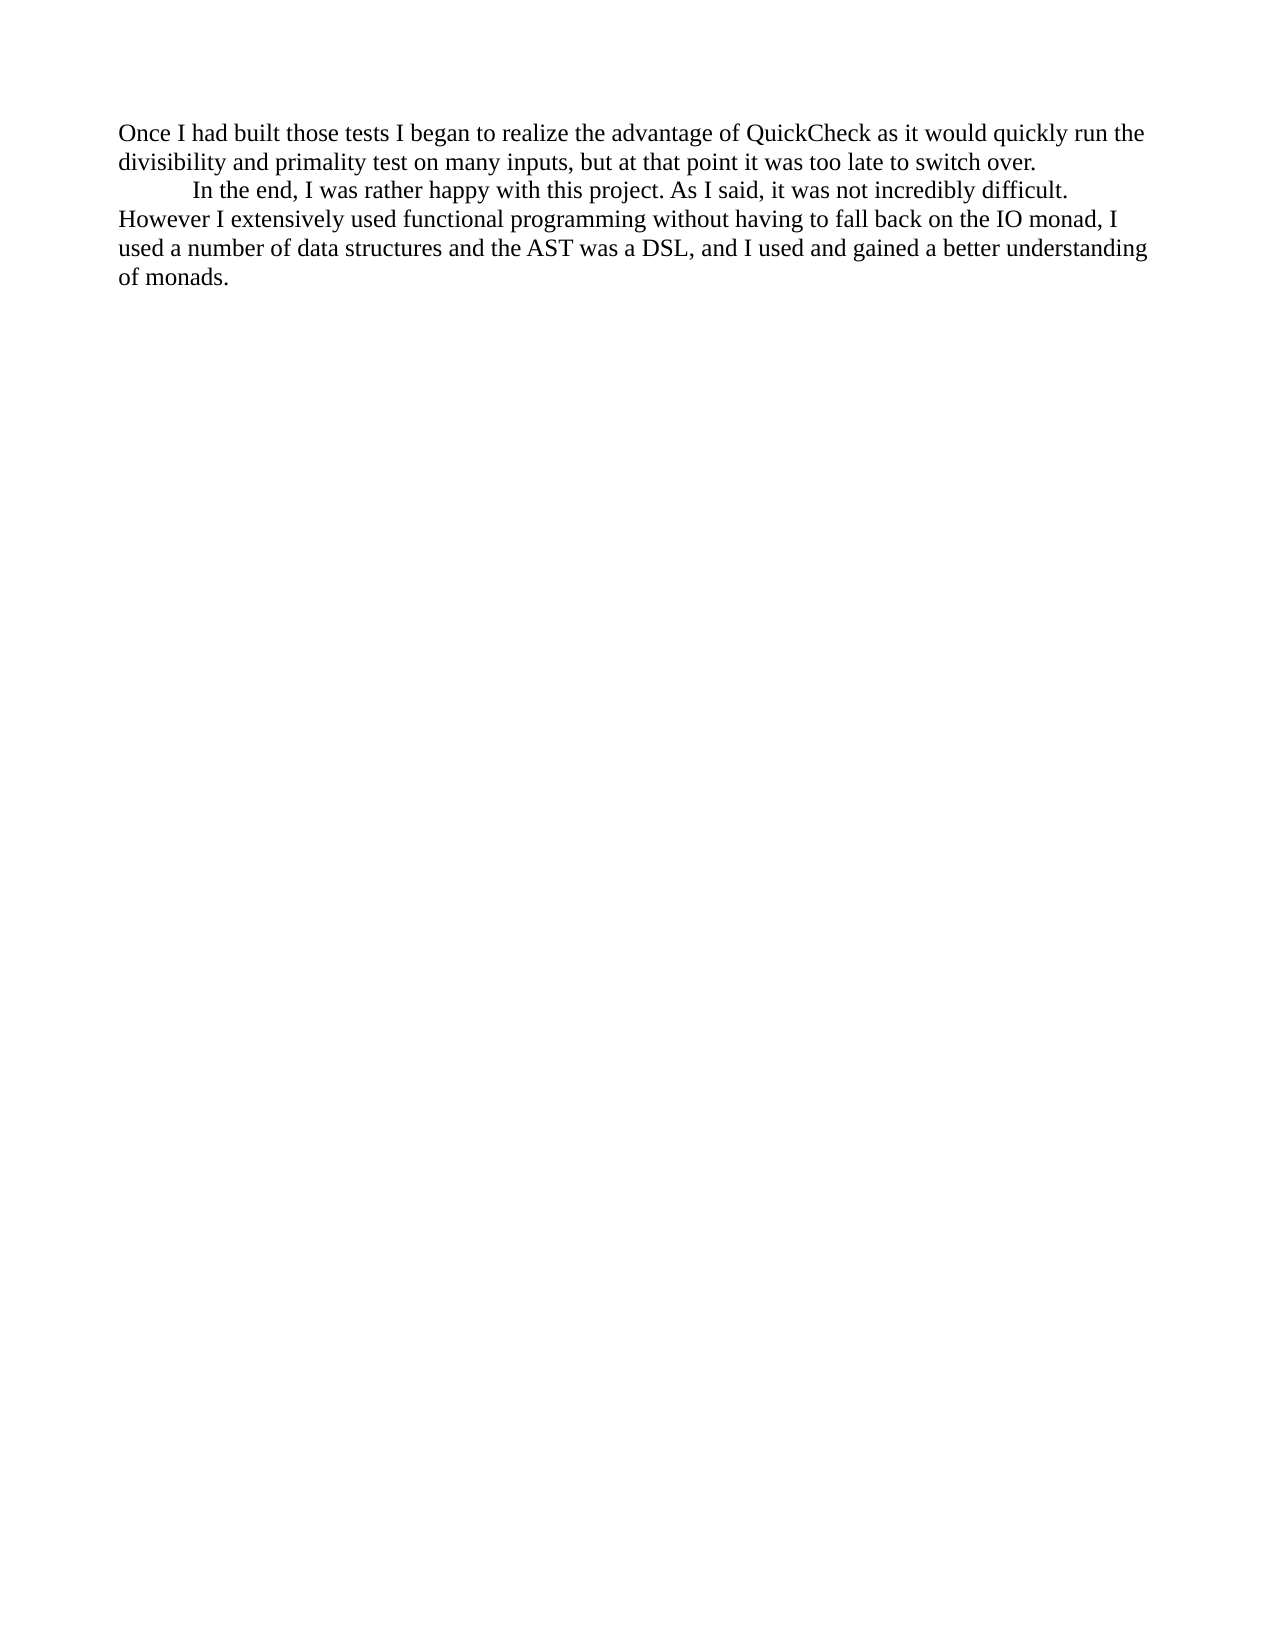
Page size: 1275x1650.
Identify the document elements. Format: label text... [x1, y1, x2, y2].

text In the end, I was rather happy with this project. As I said, it was not incredibly difficult. However I extensively used functional programming without having to fall back on the IO monad, I used a number of data structures and the AST was a DSL, and I used and gained a better understanding of monads. [118, 176, 1157, 291]
text Once I had built those tests I began to realize the advantage of QuickCheck as it would quickly run the divisibility and primality test on many inputs, but at that point it was too late to switch over. [118, 118, 1157, 176]
